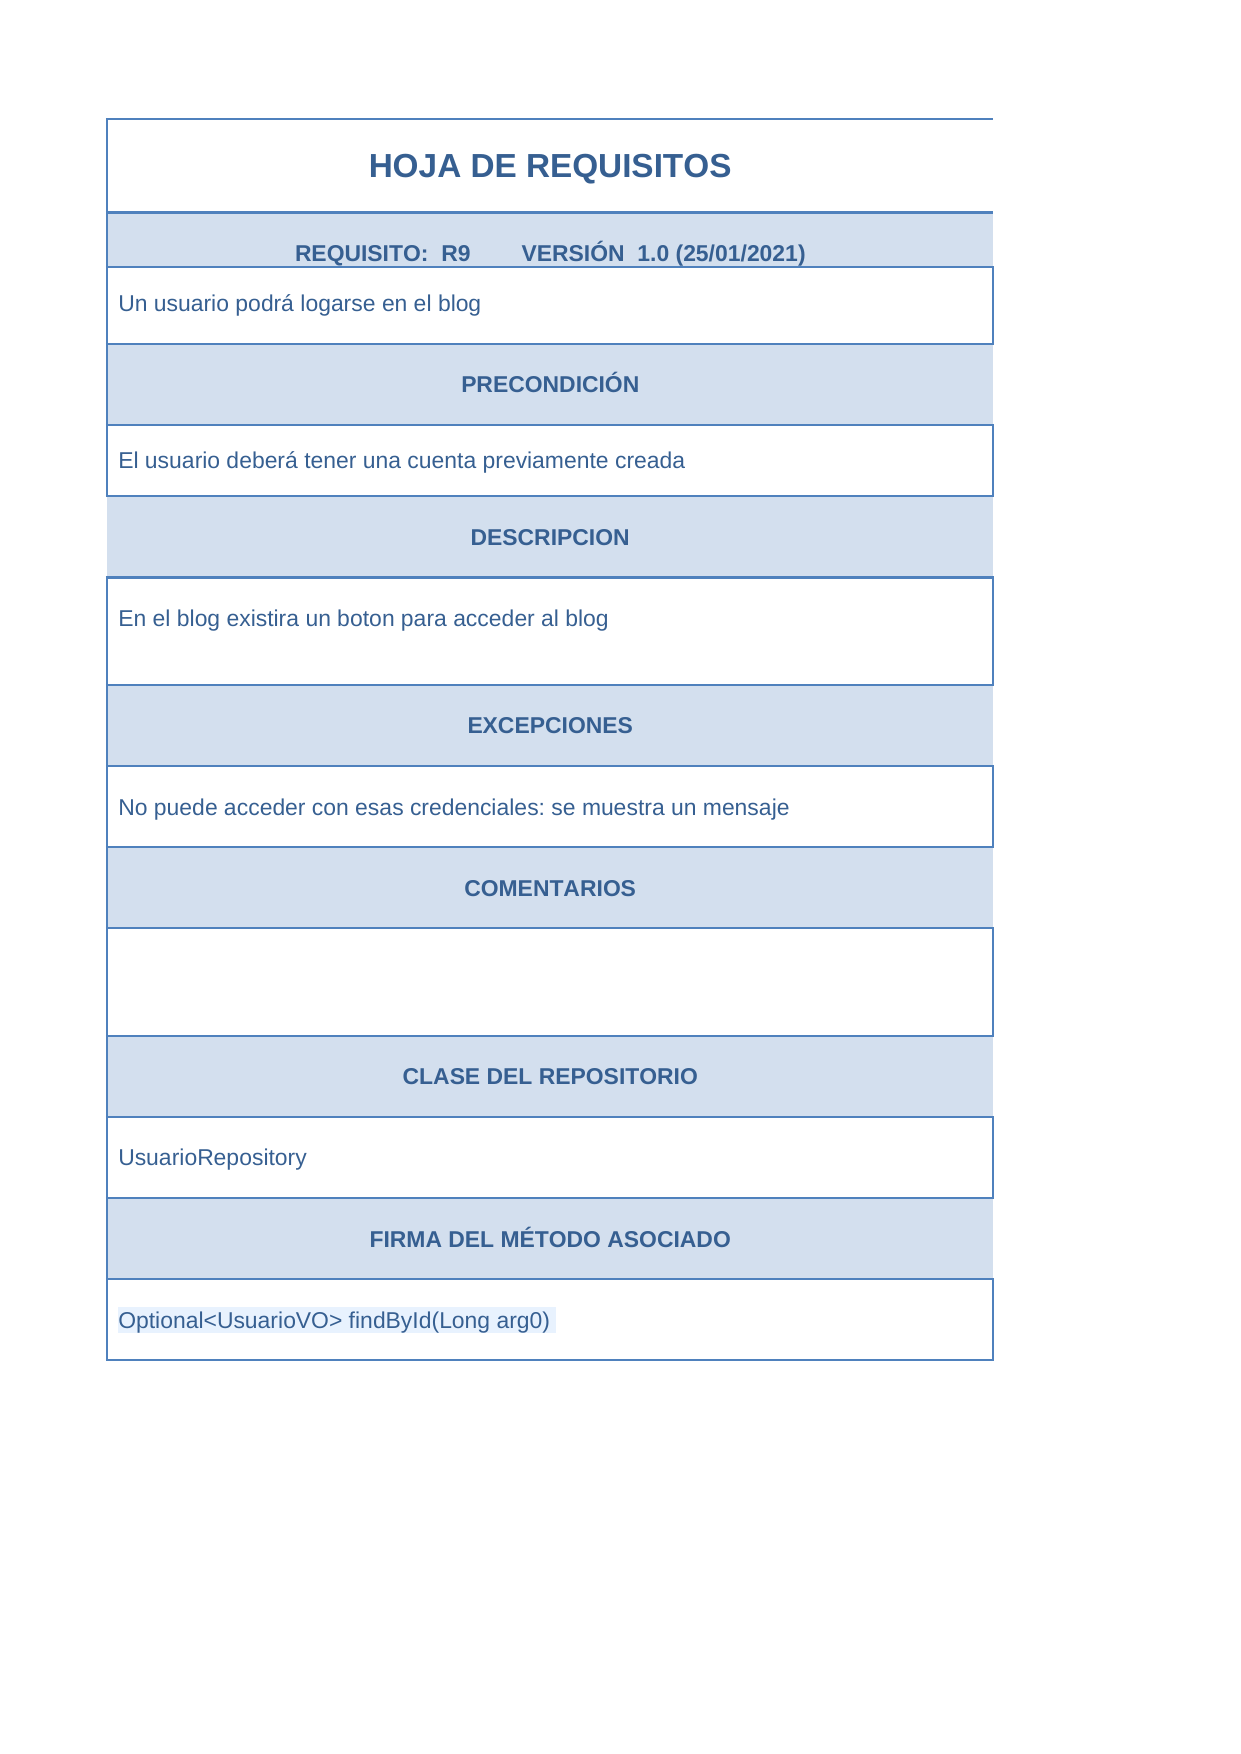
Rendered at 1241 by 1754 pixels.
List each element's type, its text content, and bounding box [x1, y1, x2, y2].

table_cell Un usuario podrá logarse en el blog [108, 268, 992, 342]
table_cell No puede acceder con esas credenciales: se muestra un mensaje [108, 767, 992, 846]
table_cell El usuario deberá tener una cuenta previamente creada [108, 426, 992, 495]
table_cell CLASE DEL REPOSITORIO [108, 1037, 993, 1116]
table_cell DESCRIPCION [107, 497, 993, 576]
table_cell COMENTARIOS [108, 848, 993, 927]
table_cell PRECONDICIÓN [108, 345, 993, 424]
table_cell EXCEPCIONES [108, 686, 993, 765]
table_cell [108, 929, 992, 1035]
table_cell Optional<UsuarioVO> findById(Long arg0) [108, 1280, 992, 1359]
table_header HOJA DE REQUISITOS [108, 120, 993, 211]
table_cell En el blog existira un boton para acceder al blog [108, 579, 992, 684]
table_cell REQUISITO: R9 VERSIÓN 1.0 (25/01/2021) [108, 214, 993, 266]
table_cell UsuarioRepository [108, 1118, 992, 1197]
table_cell FIRMA DEL MÉTODO ASOCIADO [108, 1199, 993, 1278]
